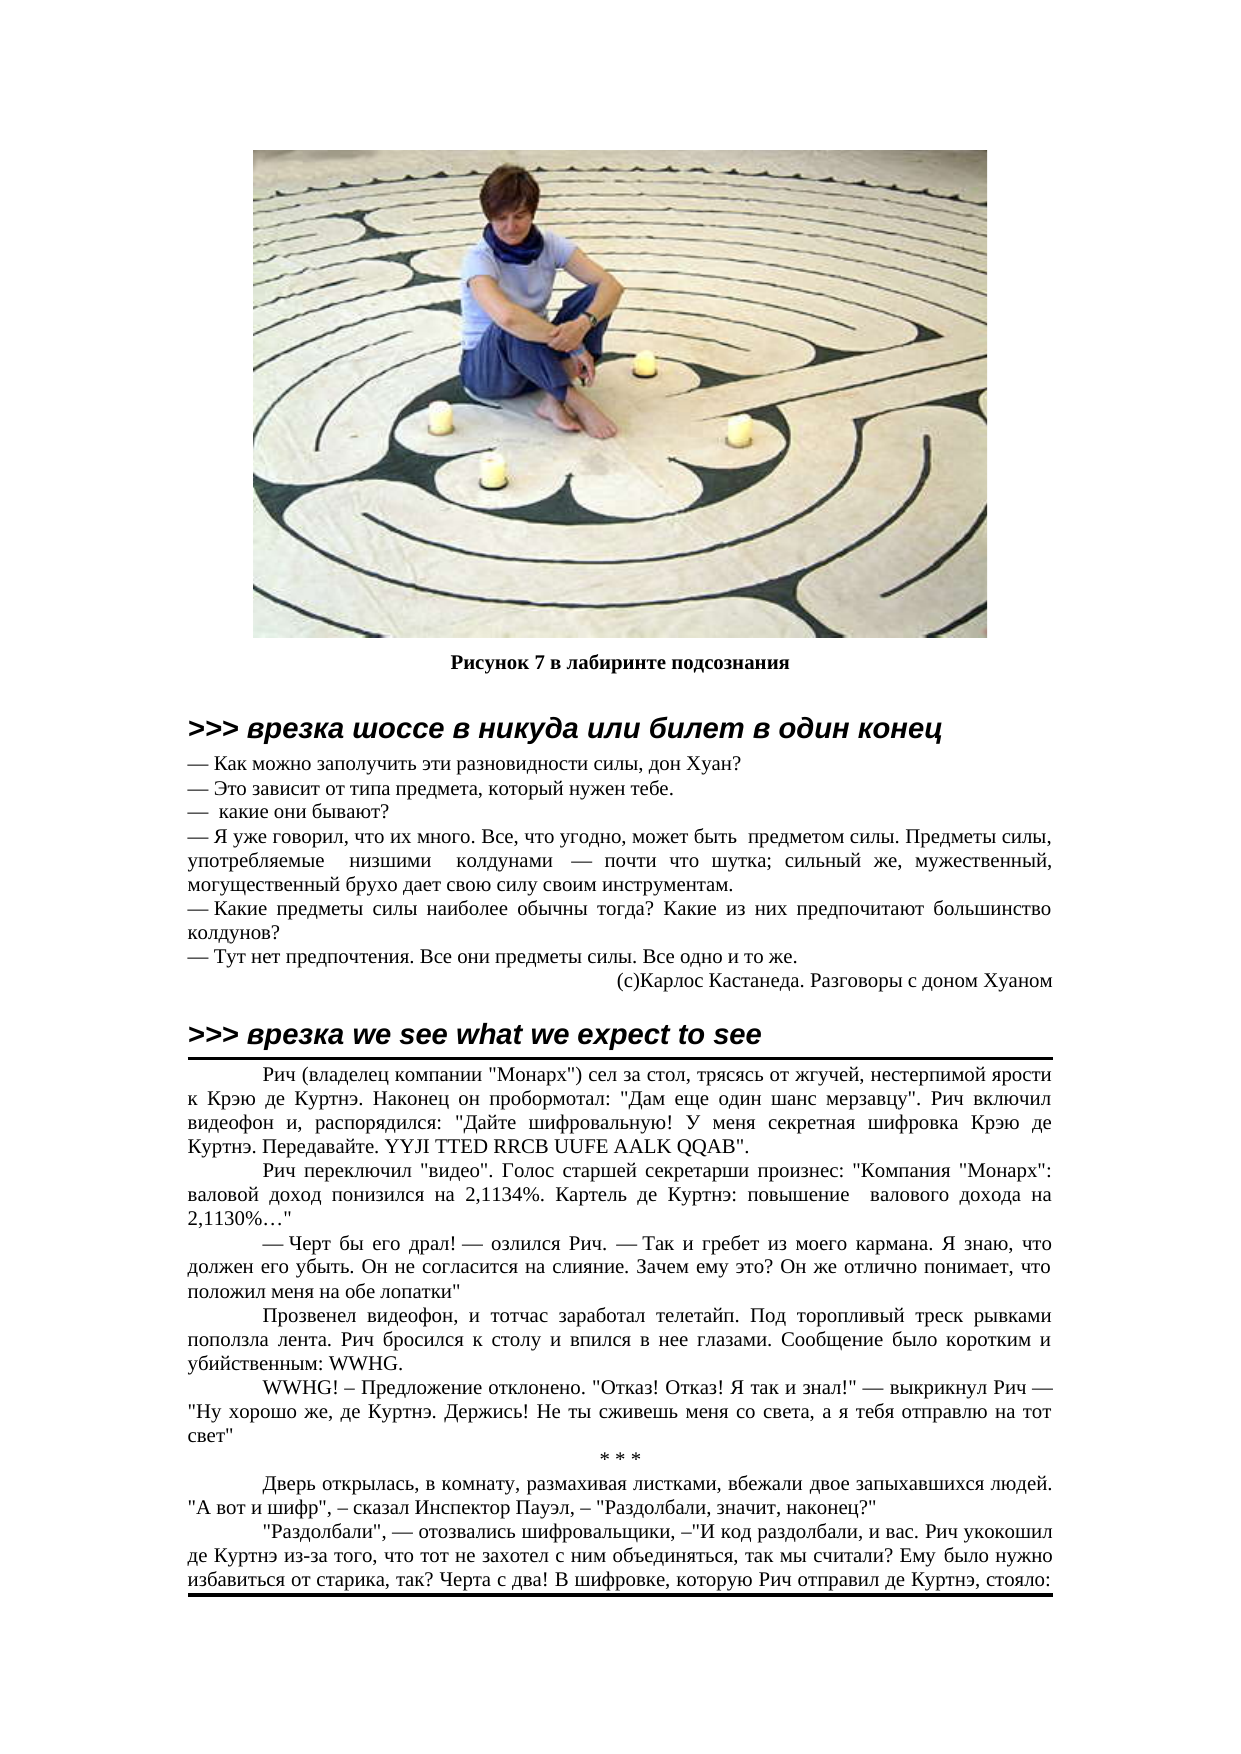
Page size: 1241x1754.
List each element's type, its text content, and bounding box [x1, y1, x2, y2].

text * * * [187, 1447, 1053, 1471]
text Прозвенел видеофон, и тотчас заработал телетайп. Под торопливый треск рывками поползла лента. Рич бросился к столу и впился в нее глазами. Сообщение было коротким и убийственным: WWHG. [187, 1303, 1053, 1375]
text Рич переключил "видео". Голос старшей секретарши произнес: "Компания "Монарх": валовой доход понизился на 2,1134%. Картель де Куртнэ: повышение валового дохода на 2,1130%…" [187, 1158, 1053, 1230]
subtitle >>> врезка we see what we expect to see [187, 1017, 1053, 1051]
text Рисунок 7 в лабиринте подсознания [187, 650, 1053, 674]
text — Какие предметы силы наиболее обычны тогда? Какие из них предпочитают большинство колдунов? [187, 896, 1053, 944]
picture [253, 150, 988, 638]
text — Это зависит от типа предмета, который нужен тебе. [187, 775, 1053, 799]
text — Как можно заполучить эти разновидности силы, дон Хуан? [187, 751, 1053, 775]
text WWHG! – Предложение отклонено. "Отказ! Отказ! Я так и знал!" — выкрикнул Рич — "Ну хорошо же, де Куртнэ. Держись! Не ты сживешь меня со света, а я тебя отправлю на тот свет" [187, 1375, 1053, 1447]
text — Тут нет предпочтения. Все они предметы силы. Все одно и то же. [187, 944, 1053, 968]
text Дверь открылась, в комнату, размахивая листками, вбежали двое запыхавшихся людей. "А вот и шифр", – сказал Инспектор Пауэл, – "Раздолбали, значит, наконец?" [187, 1471, 1053, 1519]
text (с)Карлос Кастанеда. Разговоры с доном Хуаном [187, 968, 1053, 992]
text — какие они бывают? [187, 799, 1053, 823]
subtitle >>> врезка шоссе в никуда или билет в один конец [187, 712, 1053, 745]
text "Раздолбали", — отозвались шифровальщики, –"И код раздолбали, и вас. Рич укокошил де Куртнэ из-за того, что тот не захотел с ним объединяться, так мы считали? Ему было нужно избавиться от старика, так? Черта с два! В шифровке, которую Рич отправил де Куртнэ, стояло: [187, 1519, 1053, 1597]
text — Я уже говорил, что их много. Все, что угодно, может быть предметом силы. Предметы силы, употребляемые низшими колдунами — почти что шутка; сильный же, мужественный, могущественный брухо дает свою силу своим инструментам. [187, 823, 1053, 896]
text — Черт бы его драл! — озлился Рич. — Так и гребет из моего кармана. Я знаю, что должен его убыть. Он не согласится на слияние. Зачем ему это? Он же отлично понимает, что положил меня на обе лопатки" [187, 1230, 1053, 1303]
text Рич (владелец компании "Монарх") сел за стол, трясясь от жгучей, нестерпимой ярости к Крэю де Куртнэ. Наконец он пробормотал: "Дам еще один шанс мерзавцу". Рич включил видеофон и, распорядился: "Дайте шифровальную! У меня секретная шифровка Крэю де Куртнэ. Передавайте. YYJI TTED RRCB UUFE AALK QQAB". [187, 1058, 1053, 1158]
